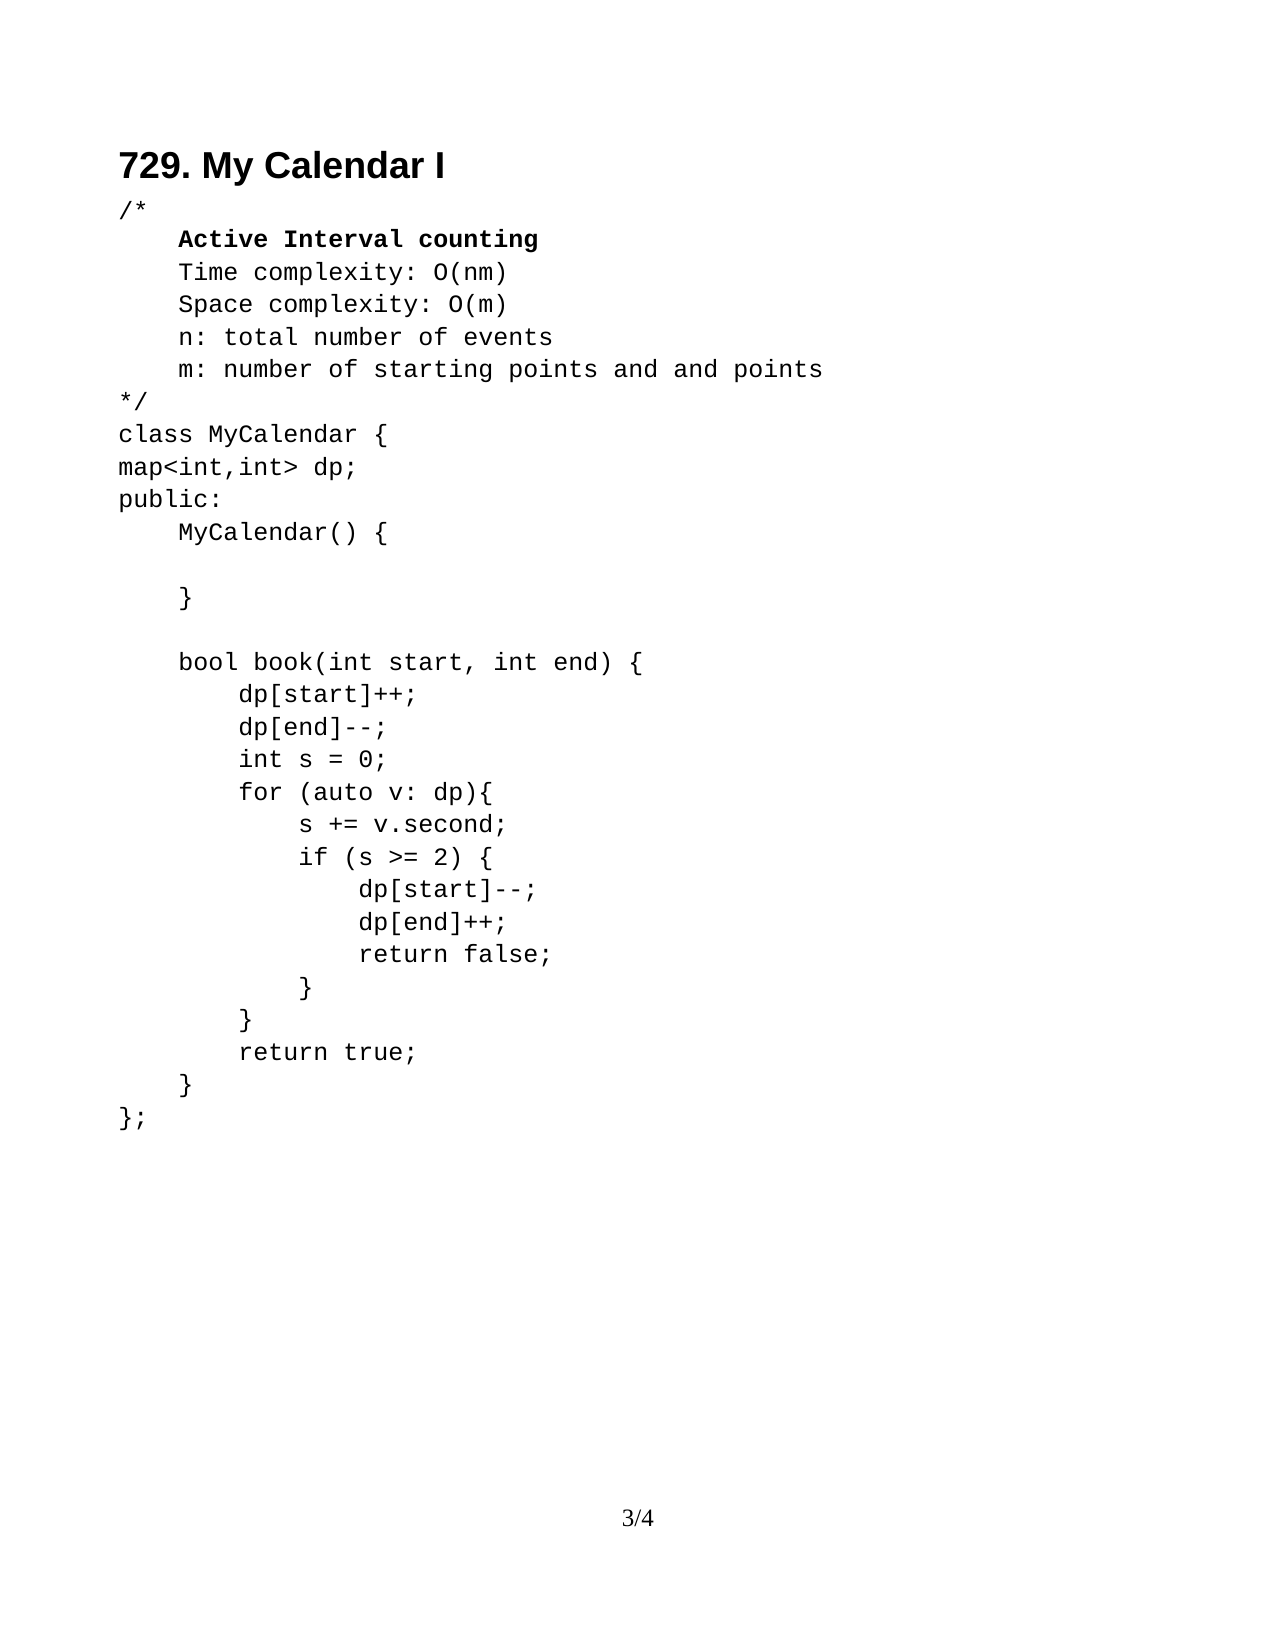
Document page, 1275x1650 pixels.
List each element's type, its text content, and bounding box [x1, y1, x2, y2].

subtitle n: total number of events [118, 324, 1157, 353]
subtitle int s = 0; [118, 747, 1157, 775]
subtitle 729. My Calendar I [118, 143, 1157, 186]
subtitle dp[end]--; [118, 714, 1157, 743]
subtitle MyCalendar() { [118, 519, 1157, 548]
subtitle dp[start]--; [118, 877, 1157, 905]
subtitle } [118, 974, 1157, 1003]
subtitle dp[start]++; [118, 682, 1157, 710]
text /* [118, 199, 1157, 227]
subtitle */ [118, 389, 1157, 418]
subtitle Time complexity: O(nm) [118, 259, 1157, 288]
subtitle bool book(int start, int end) { [118, 649, 1157, 678]
subtitle s += v.second; [118, 812, 1157, 840]
subtitle } [118, 584, 1157, 613]
subtitle public: [118, 487, 1157, 515]
subtitle for (auto v: dp){ [118, 779, 1157, 808]
subtitle map<int,int> dp; [118, 454, 1157, 483]
subtitle } [118, 1007, 1157, 1035]
subtitle if (s >= 2) { [118, 844, 1157, 873]
subtitle return true; [118, 1039, 1157, 1068]
subtitle Space complexity: O(m) [118, 292, 1157, 320]
subtitle }; [118, 1104, 1157, 1133]
subtitle dp[end]++; [118, 909, 1157, 938]
subtitle class MyCalendar { [118, 422, 1157, 450]
subtitle } [118, 1072, 1157, 1100]
subtitle m: number of starting points and and points [118, 357, 1157, 385]
subtitle return false; [118, 942, 1157, 970]
subtitle Active Interval counting [118, 227, 1157, 255]
